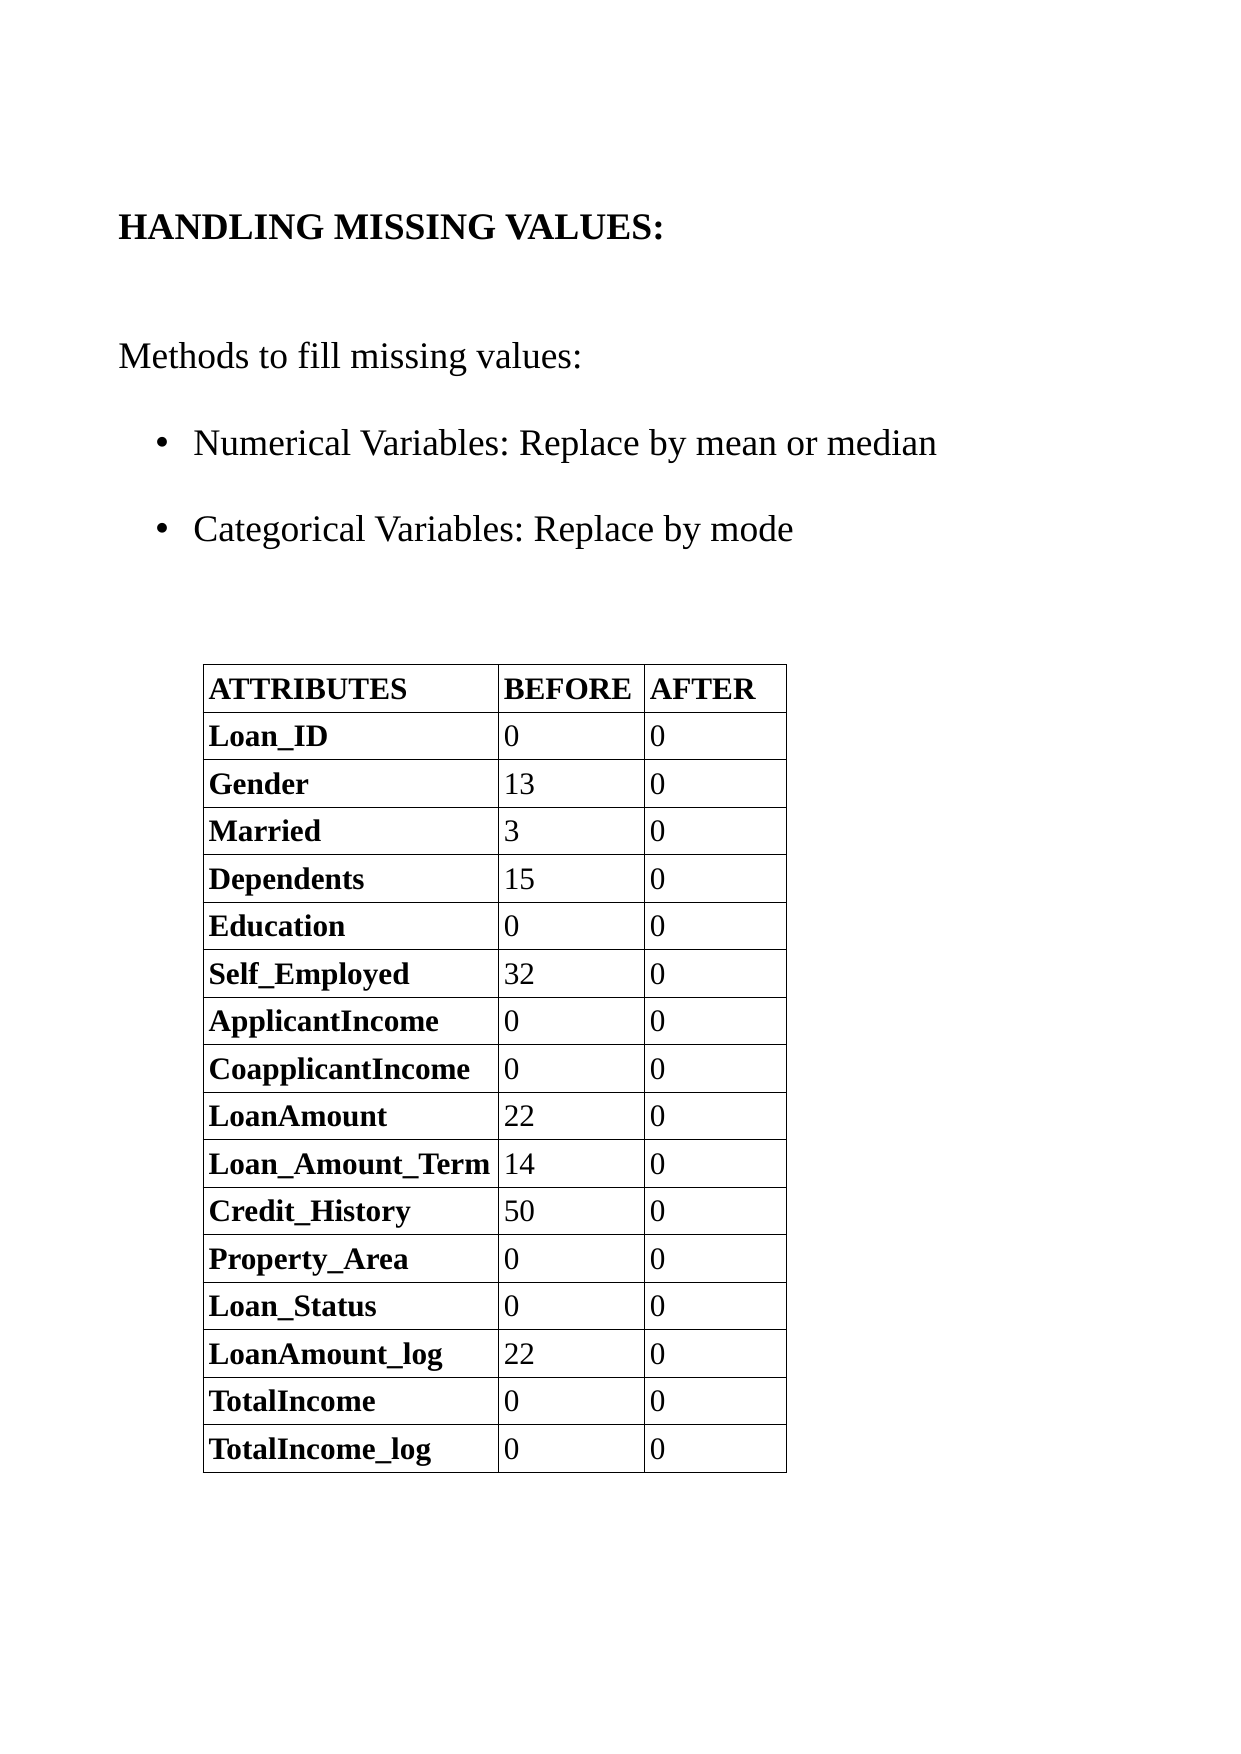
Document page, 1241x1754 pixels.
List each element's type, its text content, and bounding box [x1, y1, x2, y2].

table_cell Loan_Status [204, 1283, 498, 1329]
table_cell Self_Employed [204, 950, 498, 997]
table_cell 0 [645, 1140, 786, 1187]
table_cell Education [204, 903, 498, 949]
table_cell Credit_History [204, 1188, 498, 1234]
table_cell 0 [499, 903, 644, 949]
table_cell ApplicantIncome [204, 998, 498, 1044]
table_cell Dependents [204, 855, 498, 902]
table_cell CoapplicantIncome [204, 1045, 498, 1092]
table_cell TotalIncome_log [204, 1425, 498, 1472]
table_cell 0 [645, 713, 786, 759]
table_cell Loan_Amount_Term [204, 1140, 498, 1187]
text HANDLING MISSING VALUES: [118, 204, 1122, 247]
table_header AFTER [645, 665, 786, 712]
table_cell Married [204, 808, 498, 854]
text Methods to fill missing values: [118, 334, 1122, 377]
table_cell 0 [645, 1425, 786, 1472]
table_cell Gender [204, 760, 498, 807]
table_cell 0 [645, 1378, 786, 1424]
table_cell 0 [645, 1045, 786, 1092]
table_cell 50 [499, 1188, 644, 1234]
table_cell Loan_ID [204, 713, 498, 759]
table_cell 0 [499, 713, 644, 759]
table_cell 0 [645, 1330, 786, 1377]
table_cell 0 [645, 1093, 786, 1139]
table_cell 15 [499, 855, 644, 902]
table_cell 0 [645, 808, 786, 854]
table_cell 0 [645, 855, 786, 902]
table_cell Property_Area [204, 1235, 498, 1282]
table_cell 0 [499, 1378, 644, 1424]
table_cell 0 [645, 1188, 786, 1234]
table_cell 0 [645, 1235, 786, 1282]
table_cell 0 [645, 760, 786, 807]
table_cell LoanAmount_log [204, 1330, 498, 1377]
table_cell 32 [499, 950, 644, 997]
table_cell 13 [499, 760, 644, 807]
table_cell 0 [645, 950, 786, 997]
table_header BEFORE [499, 665, 644, 712]
table_cell 22 [499, 1093, 644, 1139]
table_cell 0 [499, 1283, 644, 1329]
table_cell TotalIncome [204, 1378, 498, 1424]
list Numerical Variables: Replace by mean or median [156, 420, 1122, 463]
table_cell 0 [645, 903, 786, 949]
table_cell LoanAmount [204, 1093, 498, 1139]
table_cell 0 [499, 1235, 644, 1282]
table_cell 0 [645, 998, 786, 1044]
table_header ATTRIBUTES [204, 665, 498, 712]
list Categorical Variables: Replace by mode [156, 506, 1122, 549]
table_cell 22 [499, 1330, 644, 1377]
table_cell 0 [645, 1283, 786, 1329]
table_cell 14 [499, 1140, 644, 1187]
table_cell 0 [499, 1045, 644, 1092]
table_cell 0 [499, 998, 644, 1044]
table_cell 3 [499, 808, 644, 854]
table_cell 0 [499, 1425, 644, 1472]
